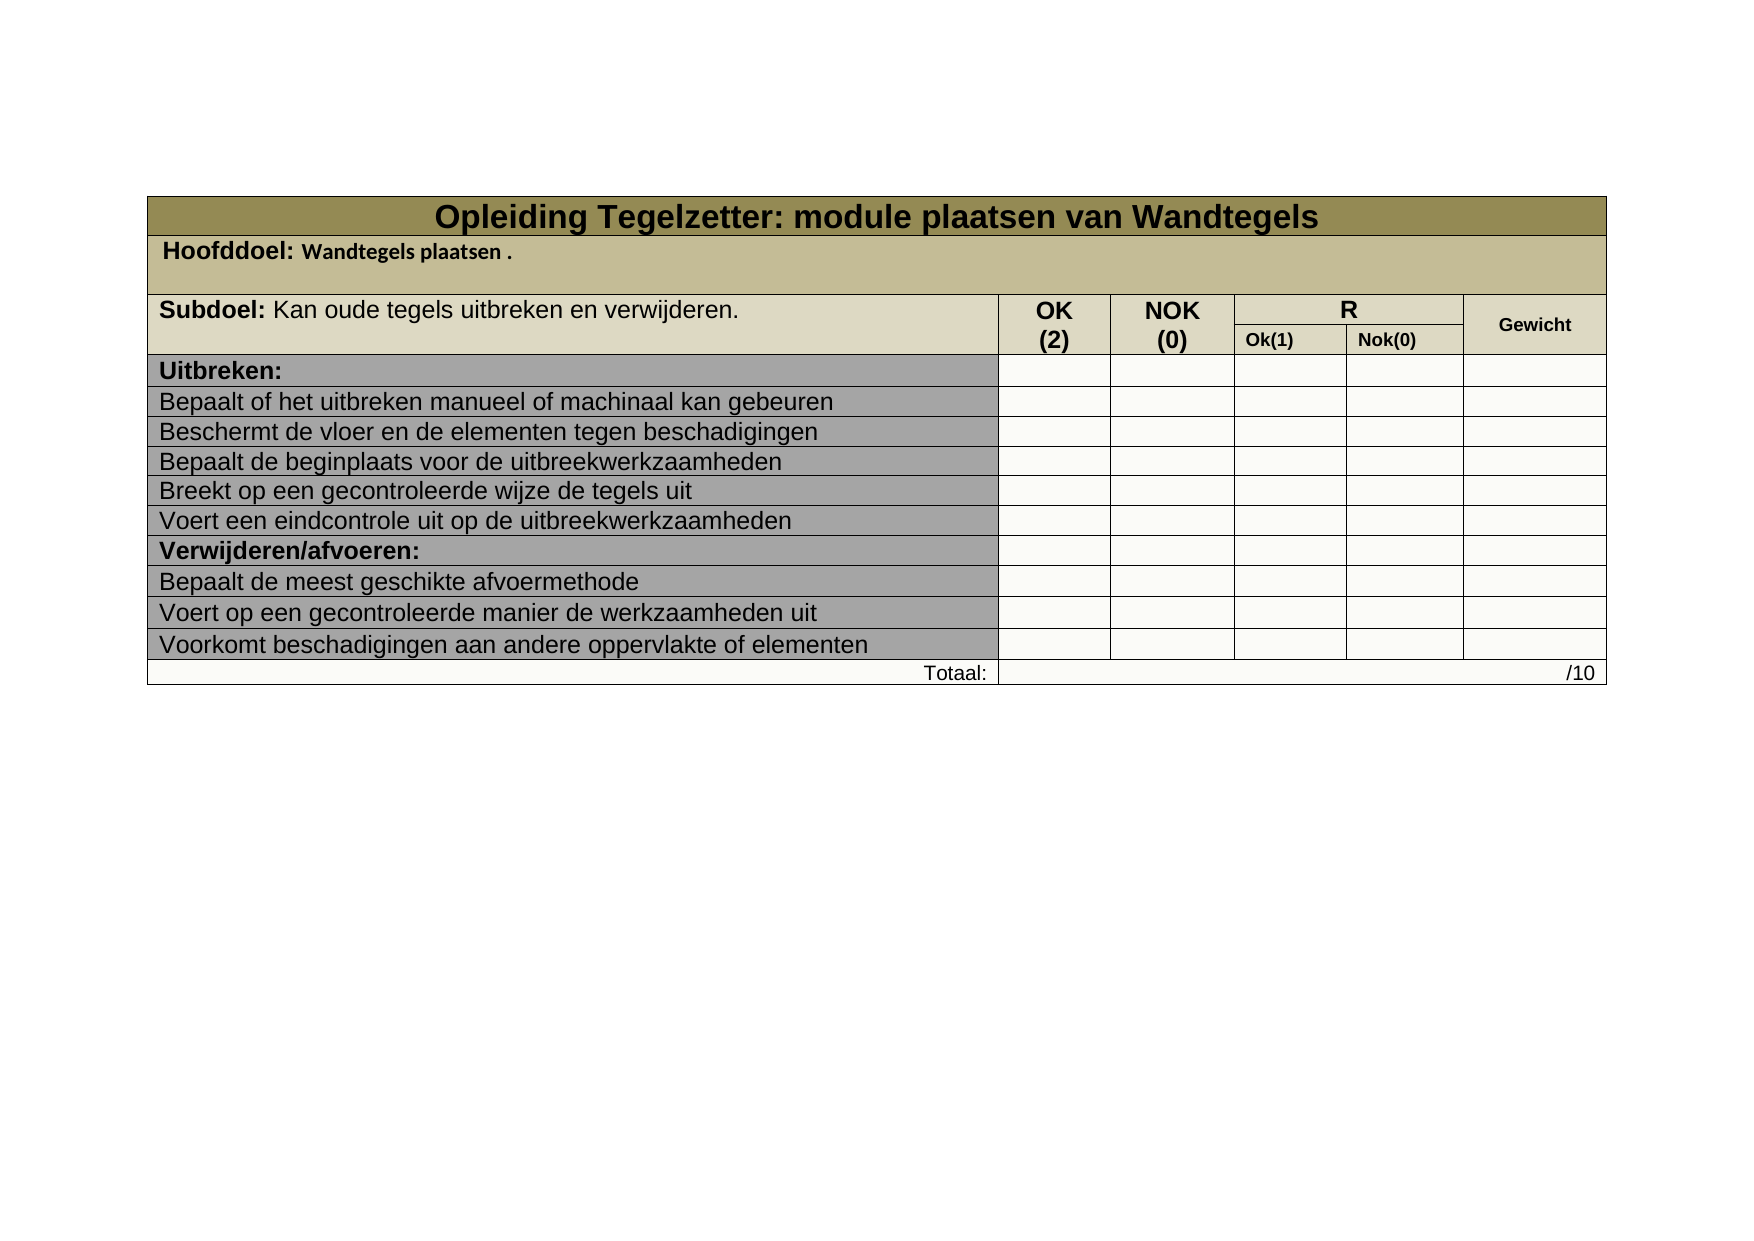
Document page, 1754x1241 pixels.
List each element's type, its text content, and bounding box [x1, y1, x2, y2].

table_cell [1235, 597, 1346, 628]
table_cell [1347, 506, 1463, 535]
table_cell [1235, 506, 1346, 535]
table_cell [1347, 476, 1463, 505]
table_cell [1235, 629, 1346, 659]
table_cell [1111, 566, 1234, 596]
table_cell [1111, 536, 1234, 565]
table_cell [1111, 629, 1234, 659]
table_cell Verwijderen/afvoeren: [148, 536, 998, 565]
table_cell [1235, 387, 1346, 416]
table_cell Breekt op een gecontroleerde wijze de tegels uit [148, 476, 998, 505]
table_cell [999, 417, 1110, 446]
table_cell [999, 566, 1110, 596]
table_cell Beschermt de vloer en de elementen tegen beschadigingen [148, 417, 998, 446]
table_cell [1111, 387, 1234, 416]
table_cell [999, 506, 1110, 535]
table_cell [1235, 566, 1346, 596]
table_cell [1464, 506, 1606, 535]
table_cell [1464, 536, 1606, 565]
table_cell [1235, 417, 1346, 446]
table_cell [1111, 597, 1234, 628]
table_cell [1347, 387, 1463, 416]
table_header Opleiding Tegelzetter: module plaatsen van Wandtegels [148, 197, 1606, 235]
table_cell [1235, 476, 1346, 505]
table_cell [1111, 355, 1234, 386]
table_cell [1464, 447, 1606, 475]
table_cell [1464, 476, 1606, 505]
table_cell [999, 476, 1110, 505]
table_cell Totaal: [148, 660, 998, 684]
table_cell Hoofddoel: Wandtegels plaatsen . [148, 236, 1606, 294]
table_cell [999, 629, 1110, 659]
table_cell [999, 387, 1110, 416]
table_cell Bepaalt of het uitbreken manueel of machinaal kan gebeuren [148, 387, 998, 416]
table_cell [1111, 476, 1234, 505]
table_cell [999, 355, 1110, 386]
table_cell R [1235, 295, 1463, 324]
table_cell [1464, 597, 1606, 628]
table_cell [999, 597, 1110, 628]
table_cell OK (2) [999, 295, 1110, 354]
table_cell Ok(1) [1235, 325, 1346, 354]
table_cell NOK (0) [1111, 295, 1234, 354]
table_cell /10 [999, 660, 1606, 684]
table_cell Nok(0) [1347, 325, 1463, 354]
table_cell [1464, 417, 1606, 446]
table_cell Uitbreken: [148, 355, 998, 386]
table_cell Subdoel: Kan oude tegels uitbreken en verwijderen. [148, 295, 998, 354]
table_cell [1464, 566, 1606, 596]
table_cell Bepaalt de meest geschikte afvoermethode [148, 566, 998, 596]
table_cell [1464, 355, 1606, 386]
table_cell [1235, 536, 1346, 565]
table_cell [1347, 536, 1463, 565]
table_cell Gewicht [1464, 295, 1606, 354]
table_cell Voorkomt beschadigingen aan andere oppervlakte of elementen [148, 629, 998, 659]
table_cell Voert een eindcontrole uit op de uitbreekwerkzaamheden [148, 506, 998, 535]
table_cell [1111, 506, 1234, 535]
table_cell [1111, 417, 1234, 446]
table_cell [1347, 566, 1463, 596]
table_cell [1235, 355, 1346, 386]
table_cell [1347, 355, 1463, 386]
table_cell [1347, 629, 1463, 659]
table_cell Bepaalt de beginplaats voor de uitbreekwerkzaamheden [148, 447, 998, 475]
table_cell [1347, 597, 1463, 628]
table_cell [1347, 447, 1463, 475]
table_cell [1464, 629, 1606, 659]
table_cell [1111, 447, 1234, 475]
table_cell [1235, 447, 1346, 475]
table_cell [999, 447, 1110, 475]
table_cell [1347, 417, 1463, 446]
table_cell Voert op een gecontroleerde manier de werkzaamheden uit [148, 597, 998, 628]
table_cell [999, 536, 1110, 565]
table_cell [1464, 387, 1606, 416]
